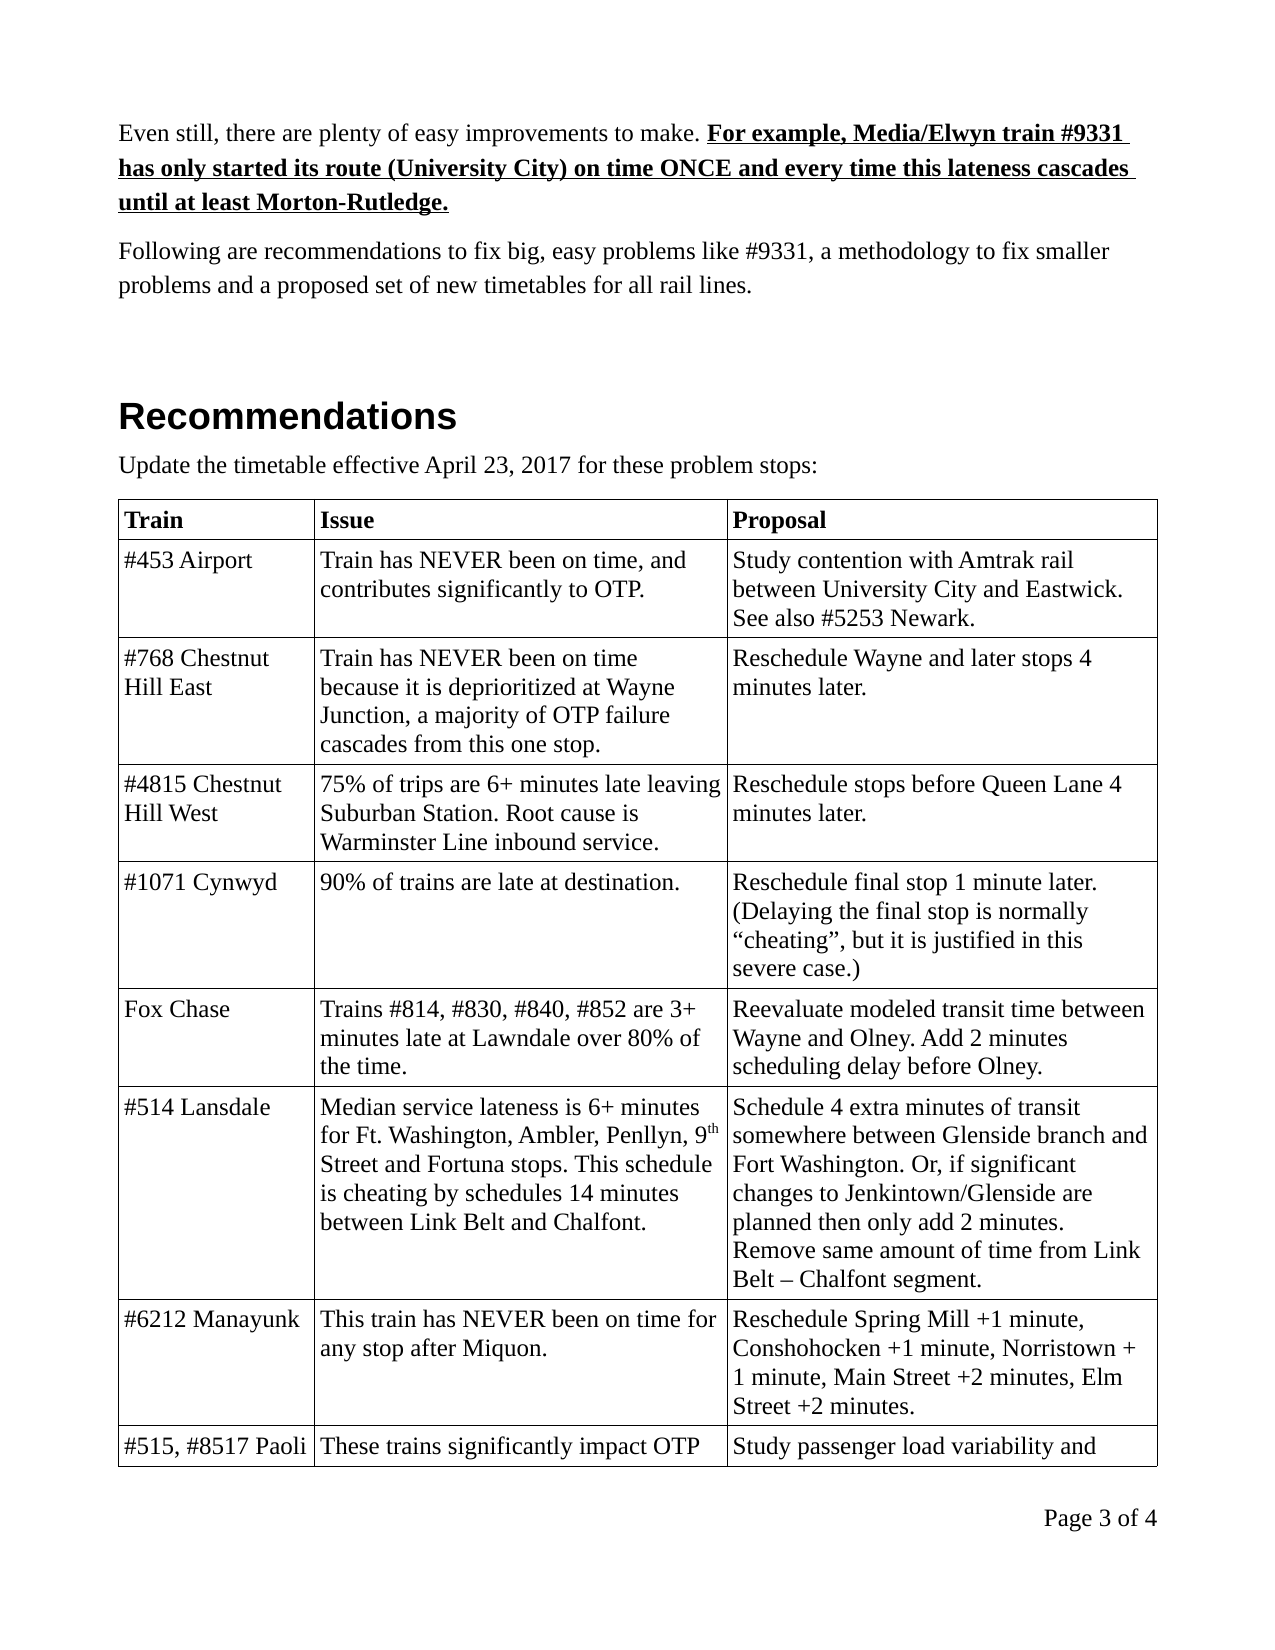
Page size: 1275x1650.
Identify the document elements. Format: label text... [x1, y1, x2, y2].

table_header Proposal [728, 500, 1157, 539]
table_cell Reschedule final stop 1 minute later. (Delaying the final stop is normally “cheating”, but it is justified in this severe case.) [728, 862, 1157, 988]
table_cell #514 Lansdale [119, 1087, 314, 1299]
text Even still, there are plenty of easy improvements to make. For example, Media/Elwyn train #9331 has only started its route (University City) on time ONCE and every time this lateness cascades until at least Morton-Rutledge. [118, 118, 1157, 216]
table_cell Fox Chase [119, 989, 314, 1086]
text Following are recommendations to fix big, easy problems like #9331, a methodology to fix smaller problems and a proposed set of new timetables for all rail lines. [118, 236, 1157, 299]
table_cell #768 Chestnut Hill East [119, 638, 314, 764]
table_cell Train has NEVER been on time because it is deprioritized at Wayne Junction, a majority of OTP failure cascades from this one stop. [315, 638, 727, 764]
table_cell Reschedule Wayne and later stops 4 minutes later. [728, 638, 1157, 764]
table_cell 75% of trips are 6+ minutes late leaving Suburban Station. Root cause is Warminster Line inbound service. [315, 765, 727, 861]
table_cell Study contention with Amtrak rail between University City and Eastwick. See also #5253 Newark. [728, 540, 1157, 637]
table_cell Reschedule stops before Queen Lane 4 minutes later. [728, 765, 1157, 861]
table_cell This train has NEVER been on time for any stop after Miquon. [315, 1300, 727, 1425]
table_header Issue [315, 500, 727, 539]
subtitle Recommendations [118, 394, 1157, 437]
table_cell Median service lateness is 6+ minutes for Ft. Washington, Ambler, Penllyn, 9th Street and Fortuna stops. This schedule is cheating by schedules 14 minutes between Link Belt and Chalfont. [315, 1087, 727, 1299]
table_cell #6212 Manayunk [119, 1300, 314, 1425]
table_cell Reschedule Spring Mill +1 minute, Conshohocken +1 minute, Norristown + 1 minute, Main Street +2 minutes, Elm Street +2 minutes. [728, 1300, 1157, 1425]
table_cell Schedule 4 extra minutes of transit somewhere between Glenside branch and Fort Washington. Or, if significant changes to Jenkintown/Glenside are planned then only add 2 minutes. Remove same amount of time from Link Belt – Chalfont segment. [728, 1087, 1157, 1299]
table_cell #515, #8517 Paoli [119, 1426, 314, 1466]
table_cell #4815 Chestnut Hill West [119, 765, 314, 861]
table_cell #1071 Cynwyd [119, 862, 314, 988]
table_cell #453 Airport [119, 540, 314, 637]
table_cell These trains significantly impact OTP [315, 1426, 727, 1466]
table_cell Reevaluate modeled transit time between Wayne and Olney. Add 2 minutes scheduling delay before Olney. [728, 989, 1157, 1086]
table_cell Train has NEVER been on time, and contributes significantly to OTP. [315, 540, 727, 637]
table_header Train [119, 500, 314, 539]
text Update the timetable effective April 23, 2017 for these problem stops: [118, 450, 1157, 479]
table_cell Trains #814, #830, #840, #852 are 3+ minutes late at Lawndale over 80% of the time. [315, 989, 727, 1086]
table_cell Study passenger load variability and [728, 1426, 1157, 1466]
table_cell 90% of trains are late at destination. [315, 862, 727, 988]
